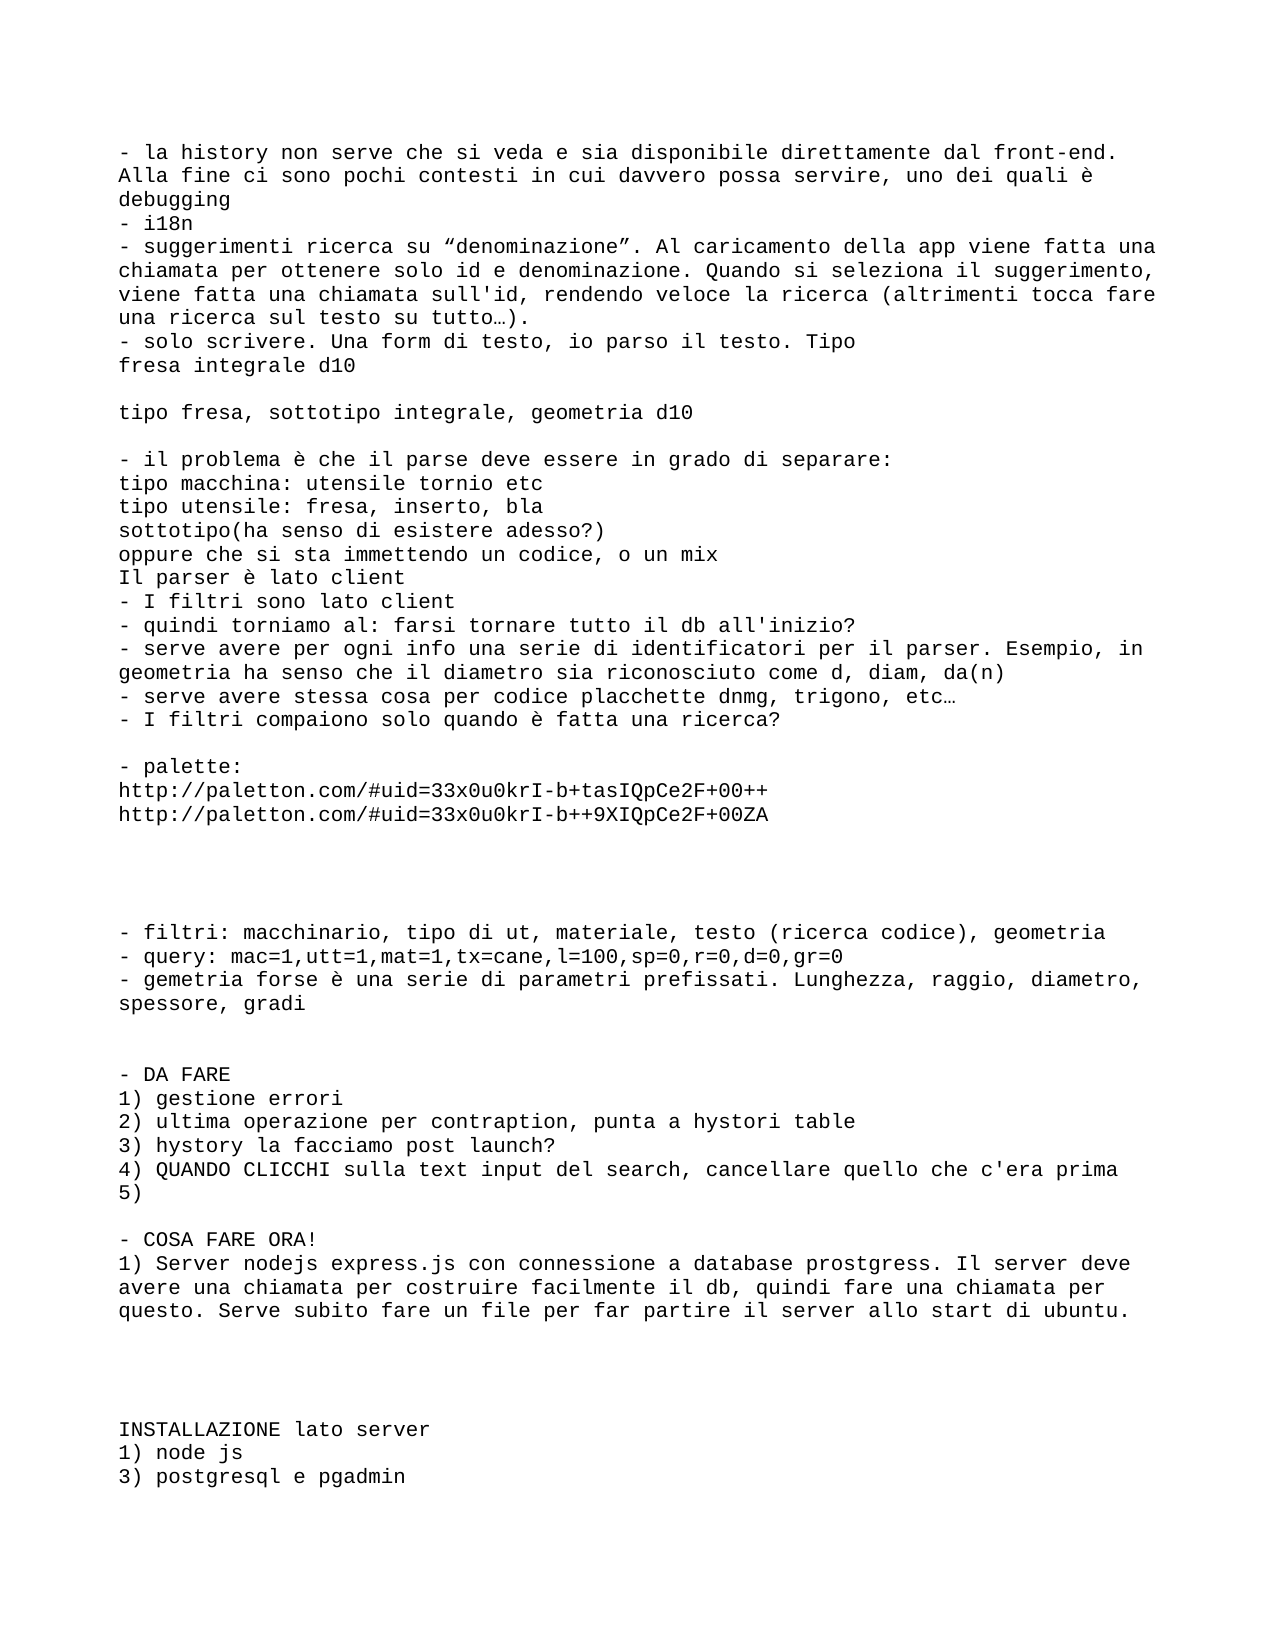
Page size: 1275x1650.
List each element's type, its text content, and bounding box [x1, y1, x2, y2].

text http://paletton.com/#uid=33x0u0krI-b++9XIQpCe2F+00ZA [118, 804, 1157, 827]
text http://paletton.com/#uid=33x0u0krI-b+tasIQpCe2F+00++ [118, 780, 1157, 804]
text tipo macchina: utensile tornio etc [118, 473, 1157, 496]
text - serve avere stessa cosa per codice placchette dnmg, trigono, etc… [118, 686, 1157, 709]
text 1) node js [118, 1442, 1157, 1466]
text 1) Server nodejs express.js con connessione a database prostgress. Il server deve avere una chiamata per costruire facilmente il db, quindi fare una chiamata per questo. Serve subito fare un file per far partire il server allo start di ubuntu. [118, 1253, 1157, 1324]
text 4) QUANDO CLICCHI sulla text input del search, cancellare quello che c'era prima [118, 1158, 1157, 1182]
text fresa integrale d10 [118, 354, 1157, 378]
text - suggerimenti ricerca su “denominazione”. Al caricamento della app viene fatta una chiamata per ottenere solo id e denominazione. Quando si seleziona il suggerimento, viene fatta una chiamata sull'id, rendendo veloce la ricerca (altrimenti tocca fare una ricerca sul testo su tutto…). [118, 236, 1157, 331]
text - DA FARE [118, 1064, 1157, 1088]
text - il problema è che il parse deve essere in grado di separare: [118, 449, 1157, 473]
text - palette: [118, 757, 1157, 780]
text oppure che si sta immettendo un codice, o un mix [118, 544, 1157, 567]
text 2) ultima operazione per contraption, punta a hystori table [118, 1111, 1157, 1135]
text - i18n [118, 213, 1157, 236]
text 1) gestione errori [118, 1088, 1157, 1111]
text - filtri: macchinario, tipo di ut, materiale, testo (ricerca codice), geometria [118, 922, 1157, 946]
text - solo scrivere. Una form di testo, io parso il testo. Tipo [118, 331, 1157, 354]
text Il parser è lato client [118, 567, 1157, 591]
text 3) hystory la facciamo post launch? [118, 1135, 1157, 1158]
text - gemetria forse è una serie di parametri prefissati. Lunghezza, raggio, diametro, spessore, gradi [118, 969, 1157, 1017]
text - I filtri sono lato client [118, 591, 1157, 615]
text 5) [118, 1182, 1157, 1206]
text - I filtri compaiono solo quando è fatta una ricerca? [118, 709, 1157, 733]
text - la history non serve che si veda e sia disponibile direttamente dal front-end. Alla fine ci sono pochi contesti in cui davvero possa servire, uno dei quali è debugging [118, 142, 1157, 213]
text - quindi torniamo al: farsi tornare tutto il db all'inizio? [118, 615, 1157, 638]
text sottotipo(ha senso di esistere adesso?) [118, 520, 1157, 544]
text tipo fresa, sottotipo integrale, geometria d10 [118, 402, 1157, 426]
text - serve avere per ogni info una serie di identificatori per il parser. Esempio, in geometria ha senso che il diametro sia riconosciuto come d, diam, da(n) [118, 638, 1157, 686]
text - query: mac=1,utt=1,mat=1,tx=cane,l=100,sp=0,r=0,d=0,gr=0 [118, 946, 1157, 969]
text INSTALLAZIONE lato server [118, 1419, 1157, 1442]
text 3) postgresql e pgadmin [118, 1466, 1157, 1489]
text tipo utensile: fresa, inserto, bla [118, 496, 1157, 520]
text - COSA FARE ORA! [118, 1229, 1157, 1253]
